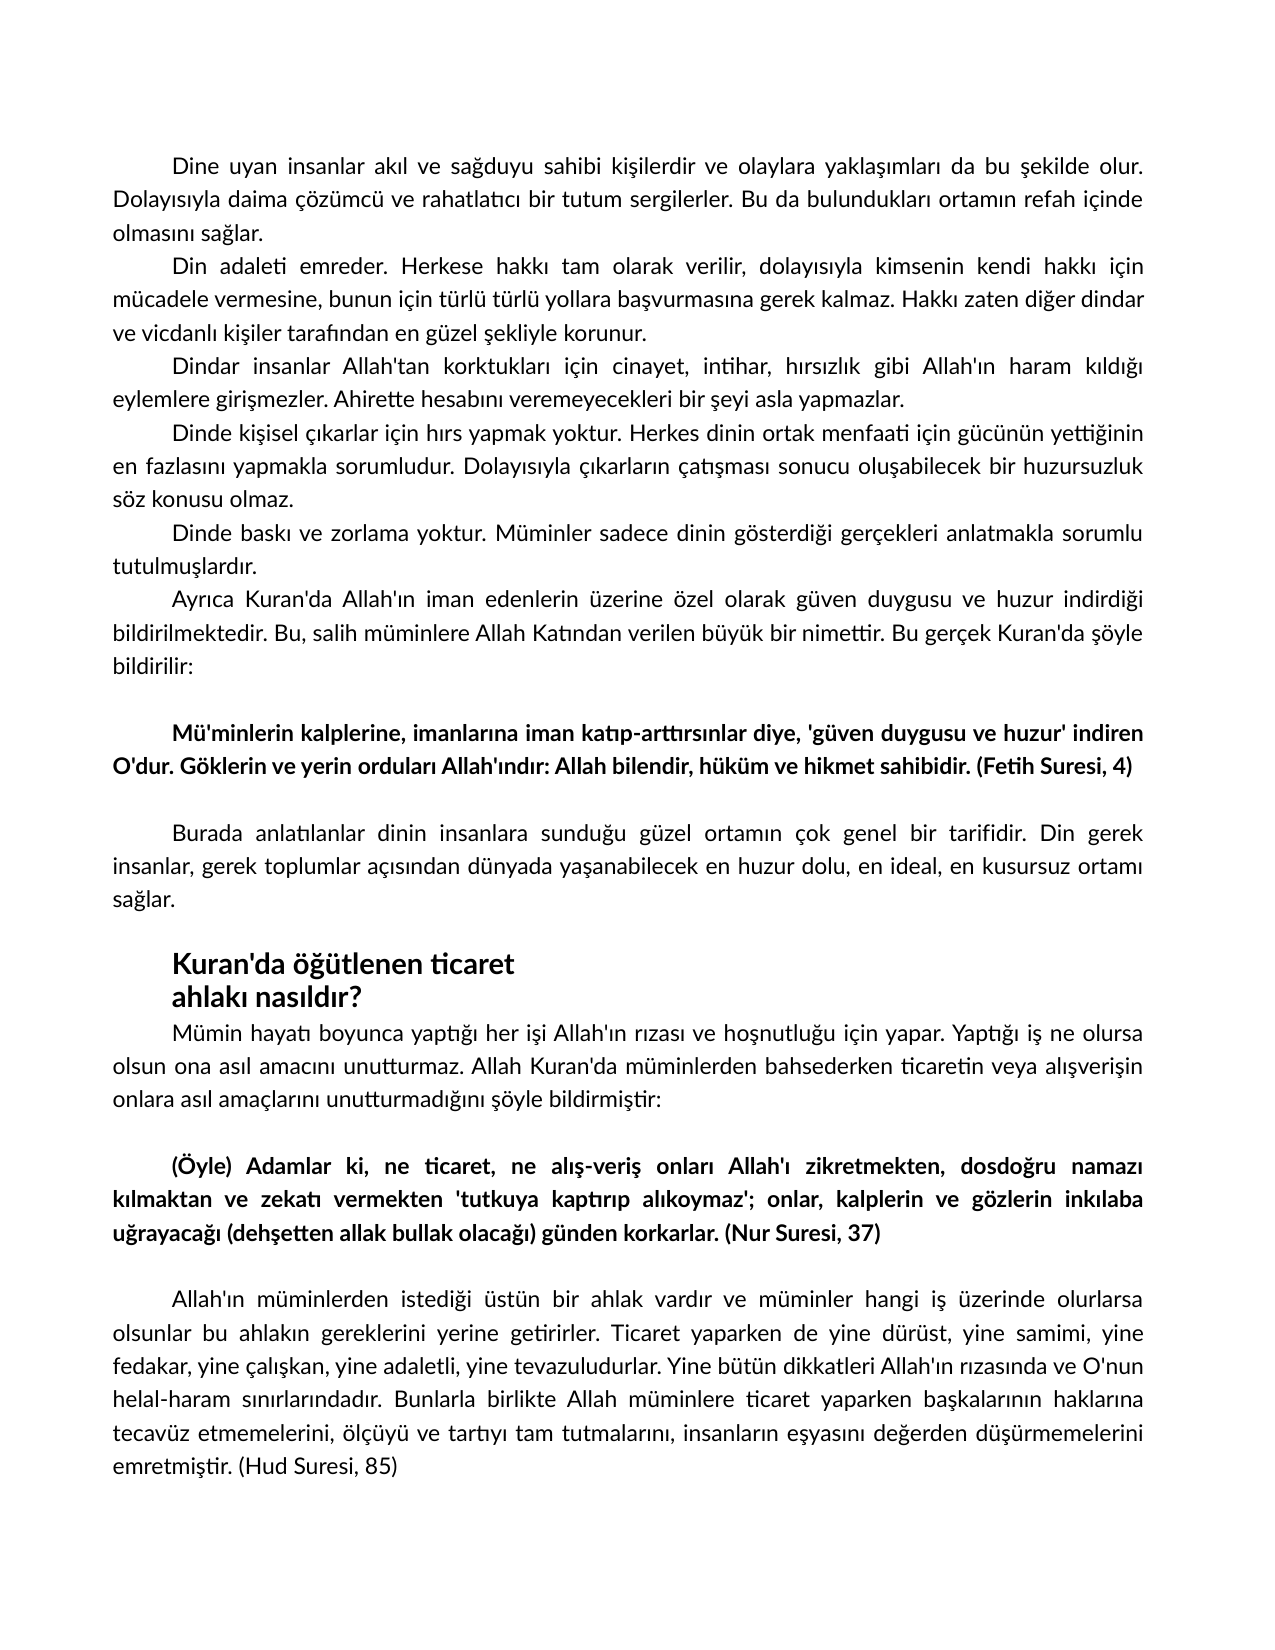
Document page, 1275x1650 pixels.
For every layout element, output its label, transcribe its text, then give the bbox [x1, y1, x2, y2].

text Burada anlatılanlar dinin insanlara sunduğu güzel ortamın çok genel bir tarifidir. Din gerek insanlar, gerek toplumlar açısından dünyada yaşanabilecek en huzur dolu, en ideal, en kusursuz ortamı sağlar. [112, 814, 1145, 914]
text Dinde kişisel çıkarlar için hırs yapmak yoktur. Herkes dinin ortak menfaati için gücünün yettiğinin en fazlasını yapmakla sorumludur. Dolayısıyla çıkarların çatışması sonucu oluşabilecek bir huzursuzluk söz konusu olmaz. [112, 414, 1145, 514]
text Dine uyan insanlar akıl ve sağduyu sahibi kişilerdir ve olaylara yaklaşımları da bu şekilde olur. Dolayısıyla daima çözümcü ve rahatlatıcı bir tutum sergilerler. Bu da bulundukları ortamın refah içinde olmasını sağlar. [112, 148, 1145, 248]
text (Öyle) Adamlar ki, ne ticaret, ne alış-veriş onları Allah'ı zikretmekten, dosdoğru namazı kılmaktan ve zekatı vermekten 'tutkuya kaptırıp alıkoymaz'; onlar, kalplerin ve gözlerin inkılaba uğrayacağı (dehşetten allak bullak olacağı) günden korkarlar. (Nur Suresi, 37) [112, 1148, 1145, 1248]
text Ayrıca Kuran'da Allah'ın iman edenlerin üzerine özel olarak güven duygusu ve huzur indirdiği bildirilmektedir. Bu, salih müminlere Allah Katından verilen büyük bir nimettir. Bu gerçek Kuran'da şöyle bildirilir: [112, 581, 1145, 681]
text Dinde baskı ve zorlama yoktur. Müminler sadece dinin gösterdiği gerçekleri anlatmakla sorumlu tutulmuşlardır. [112, 514, 1145, 581]
text Dindar insanlar Allah'tan korktukları için cinayet, intihar, hırsızlık gibi Allah'ın haram kıldığı eylemlere girişmezler. Ahirette hesabını veremeyecekleri bir şeyi asla yapmazlar. [112, 348, 1145, 414]
text Mü'minlerin kalplerine, imanlarına iman katıp-arttırsınlar diye, 'güven duygusu ve huzur' indiren O'dur. Göklerin ve yerin orduları Allah'ındır: Allah bilendir, hüküm ve hikmet sahibidir. (Fetih Suresi, 4) [112, 714, 1145, 781]
text Mümin hayatı boyunca yaptığı her işi Allah'ın rızası ve hoşnutluğu için yapar. Yaptığı iş ne olursa olsun ona asıl amacını unutturmaz. Allah Kuran'da müminlerden bahsederken ticaretin veya alışverişin onlara asıl amaçlarını unutturmadığını şöyle bildirmiştir: [112, 1014, 1145, 1114]
text ahlakı nasıldır? [112, 981, 1145, 1014]
text Din adaleti emreder. Herkese hakkı tam olarak verilir, dolayısıyla kimsenin kendi hakkı için mücadele vermesine, bunun için türlü türlü yollara başvurmasına gerek kalmaz. Hakkı zaten diğer dindar ve vicdanlı kişiler tarafından en güzel şekliyle korunur. [112, 248, 1145, 348]
text Allah'ın müminlerden istediği üstün bir ahlak vardır ve müminler hangi iş üzerinde olurlarsa olsunlar bu ahlakın gereklerini yerine getirirler. Ticaret yaparken de yine dürüst, yine samimi, yine fedakar, yine çalışkan, yine adaletli, yine tevazuludurlar. Yine bütün dikkatleri Allah'ın rızasında ve O'nun helal-haram sınırlarındadır. Bunlarla birlikte Allah müminlere ticaret yaparken başkalarının haklarına tecavüz etmemelerini, ölçüyü ve tartıyı tam tutmalarını, insanların eşyasını değerden düşürmemelerini emretmiştir. (Hud Suresi, 85) [112, 1281, 1145, 1481]
text Kuran'da öğütlenen ticaret [112, 948, 1145, 981]
